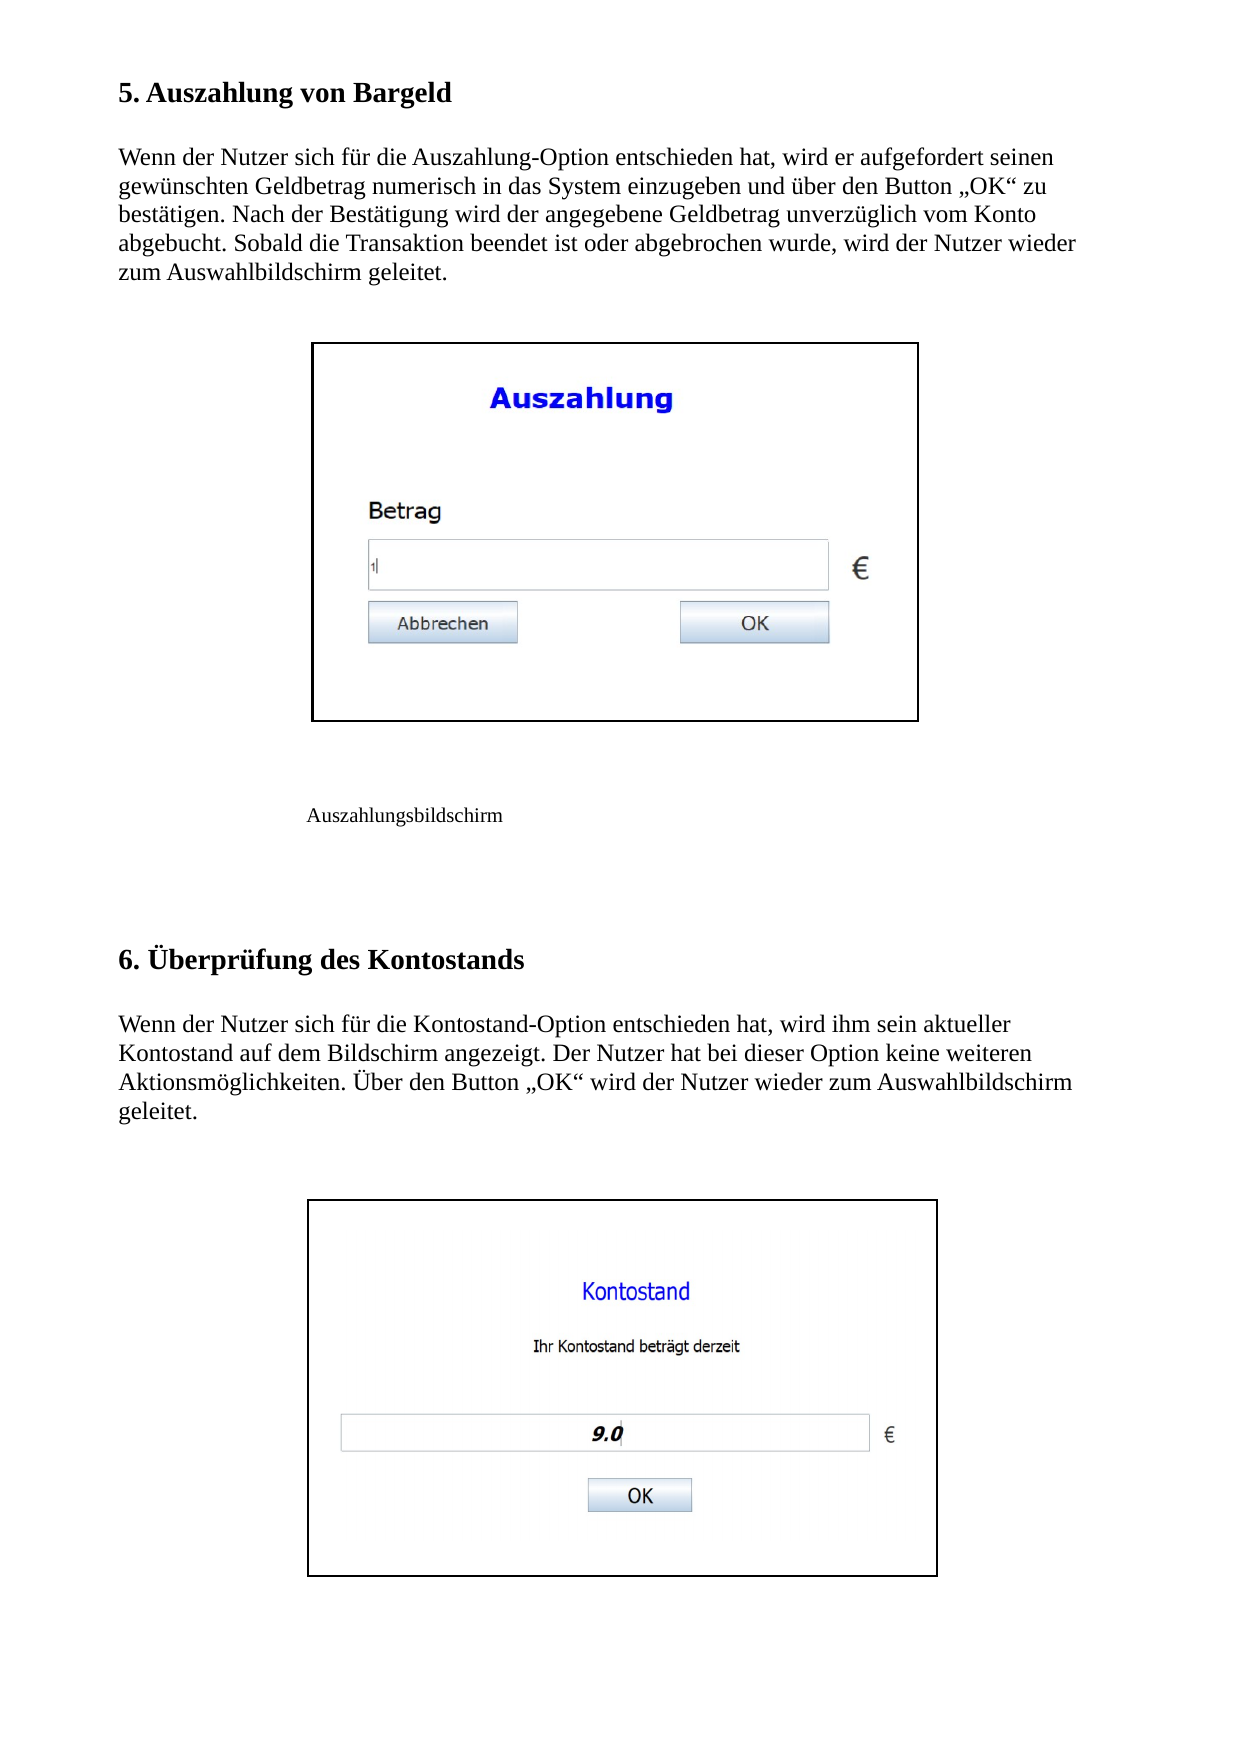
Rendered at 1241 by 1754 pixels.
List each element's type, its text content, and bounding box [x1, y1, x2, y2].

text Wenn der Nutzer sich für die Auszahlung-Option entschieden hat, wird er aufgefordert seinen gewünschten Geldbetrag numerisch in das System einzugeben und über den Button „OK“ zu bestätigen. Nach der Bestätigung wird der angegebene Geldbetrag unverzüglich vom Konto abgebucht. Sobald die Transaktion beendet ist oder abgebrochen wurde, wird der Nutzer wieder zum Auswahlbildschirm geleitet. [118, 142, 1122, 286]
text 5. Auszahlung von Bargeld [118, 75, 1122, 108]
text Auszahlungsbildschirm [118, 803, 1122, 827]
picture [337, 1230, 925, 1541]
text Wenn der Nutzer sich für die Kontostand-Option entschieden hat, wird ihm sein aktueller Kontostand auf dem Bildschirm angezeigt. Der Nutzer hat bei dieser Option keine weiteren Aktionsmöglichkeiten. Über den Button „OK“ wird der Nutzer wieder zum Auswahlbildschirm geleitet. [118, 1009, 1122, 1124]
text 6. Überprüfung des Kontostands [118, 942, 1122, 976]
picture [325, 365, 903, 699]
